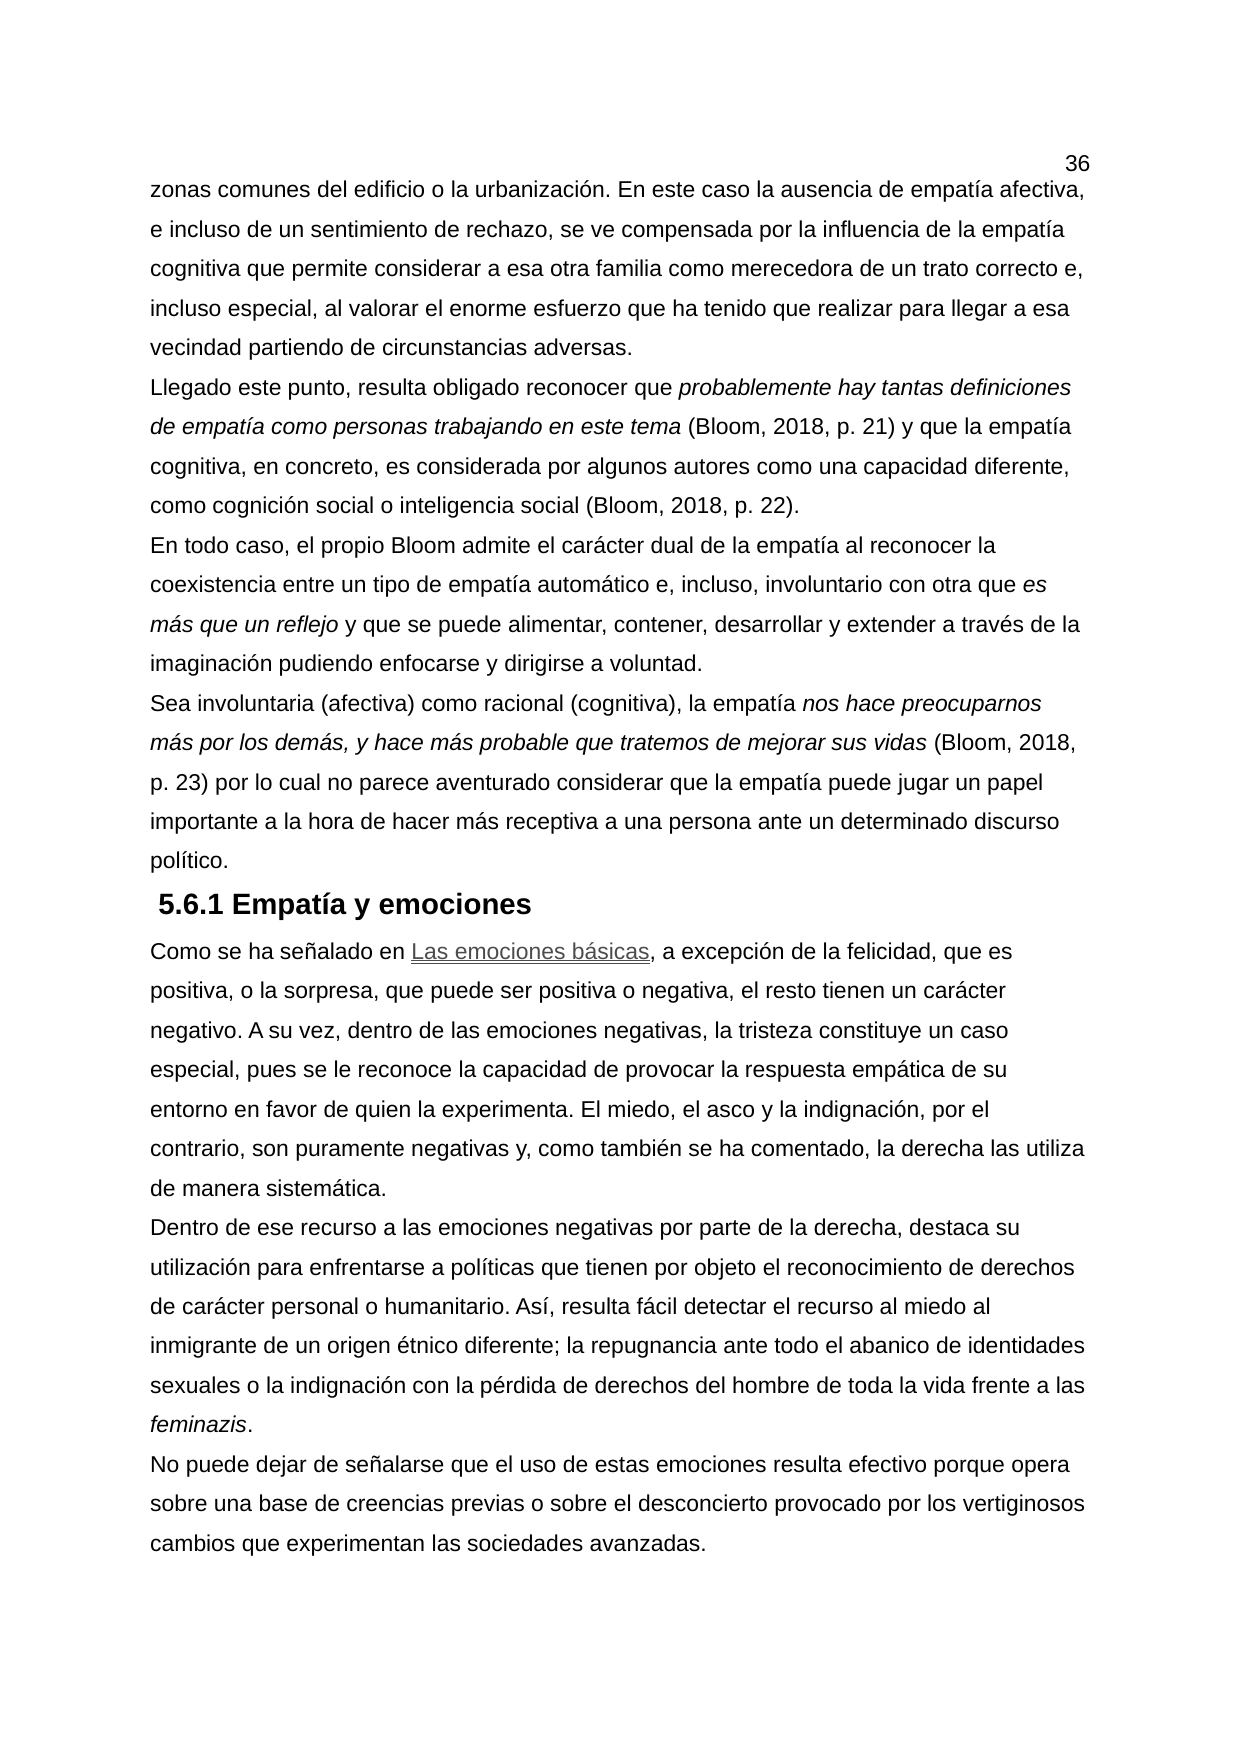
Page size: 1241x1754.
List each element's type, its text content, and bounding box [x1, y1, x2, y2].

text Como se ha señalado en Las emociones básicas, a excepción de la felicidad, que es positiva, o la sorpresa, que puede ser positiva o negativa, el resto tienen un carácter negativo. A su vez, dentro de las emociones negativas, la tristeza constituye un caso especial, pues se le reconoce la capacidad de provocar la respuesta empática de su entorno en favor de quien la experimenta. El miedo, el asco y la indignación, por el contrario, son puramente negativas y, como también se ha comentado, la derecha las utiliza de manera sistemática. [150, 938, 1090, 1201]
text No puede dejar de señalarse que el uso de estas emociones resulta efectivo porque opera sobre una base de creencias previas o sobre el desconcierto provocado por los vertiginosos cambios que experimentan las sociedades avanzadas. [150, 1451, 1090, 1556]
text En todo caso, el propio Bloom admite el carácter dual de la empatía al reconocer la coexistencia entre un tipo de empatía automático e, incluso, involuntario con otra que es más que un reflejo y que se puede alimentar, contener, desarrollar y extender a través de la imaginación pudiendo enfocarse y dirigirse a voluntad. [150, 532, 1090, 676]
text zonas comunes del edificio o la urbanización. En este caso la ausencia de empatía afectiva, e incluso de un sentimiento de rechazo, se ve compensada por la influencia de la empatía cognitiva que permite considerar a esa otra familia como merecedora de un trato correcto e, incluso especial, al valorar el enorme esfuerzo que ha tenido que realizar para llegar a esa vecindad partiendo de circunstancias adversas. [150, 176, 1090, 361]
text Sea involuntaria (afectiva) como racional (cognitiva), la empatía nos hace preocuparnos más por los demás, y hace más probable que tratemos de mejorar sus vidas (Bloom, 2018, p. 23) por lo cual no parece aventurado considerar que la empatía puede jugar un papel importante a la hora de hacer más receptiva a una persona ante un determinado discurso político. [150, 689, 1090, 874]
subtitle Empatía y emociones [150, 887, 1090, 921]
text Llegado este punto, resulta obligado reconocer que probablemente hay tantas definiciones de empatía como personas trabajando en este tema (Bloom, 2018, p. 21) y que la empatía cognitiva, en concreto, es considerada por algunos autores como una capacidad diferente, como cognición social o inteligencia social (Bloom, 2018, p. 22). [150, 374, 1090, 518]
text Dentro de ese recurso a las emociones negativas por parte de la derecha, destaca su utilización para enfrentarse a políticas que tienen por objeto el reconocimiento de derechos de carácter personal o humanitario. Así, resulta fácil detectar el recurso al miedo al inmigrante de un origen étnico diferente; la repugnancia ante todo el abanico de identidades sexuales o la indignación con la pérdida de derechos del hombre de toda la vida frente a las feminazis. [150, 1214, 1090, 1438]
